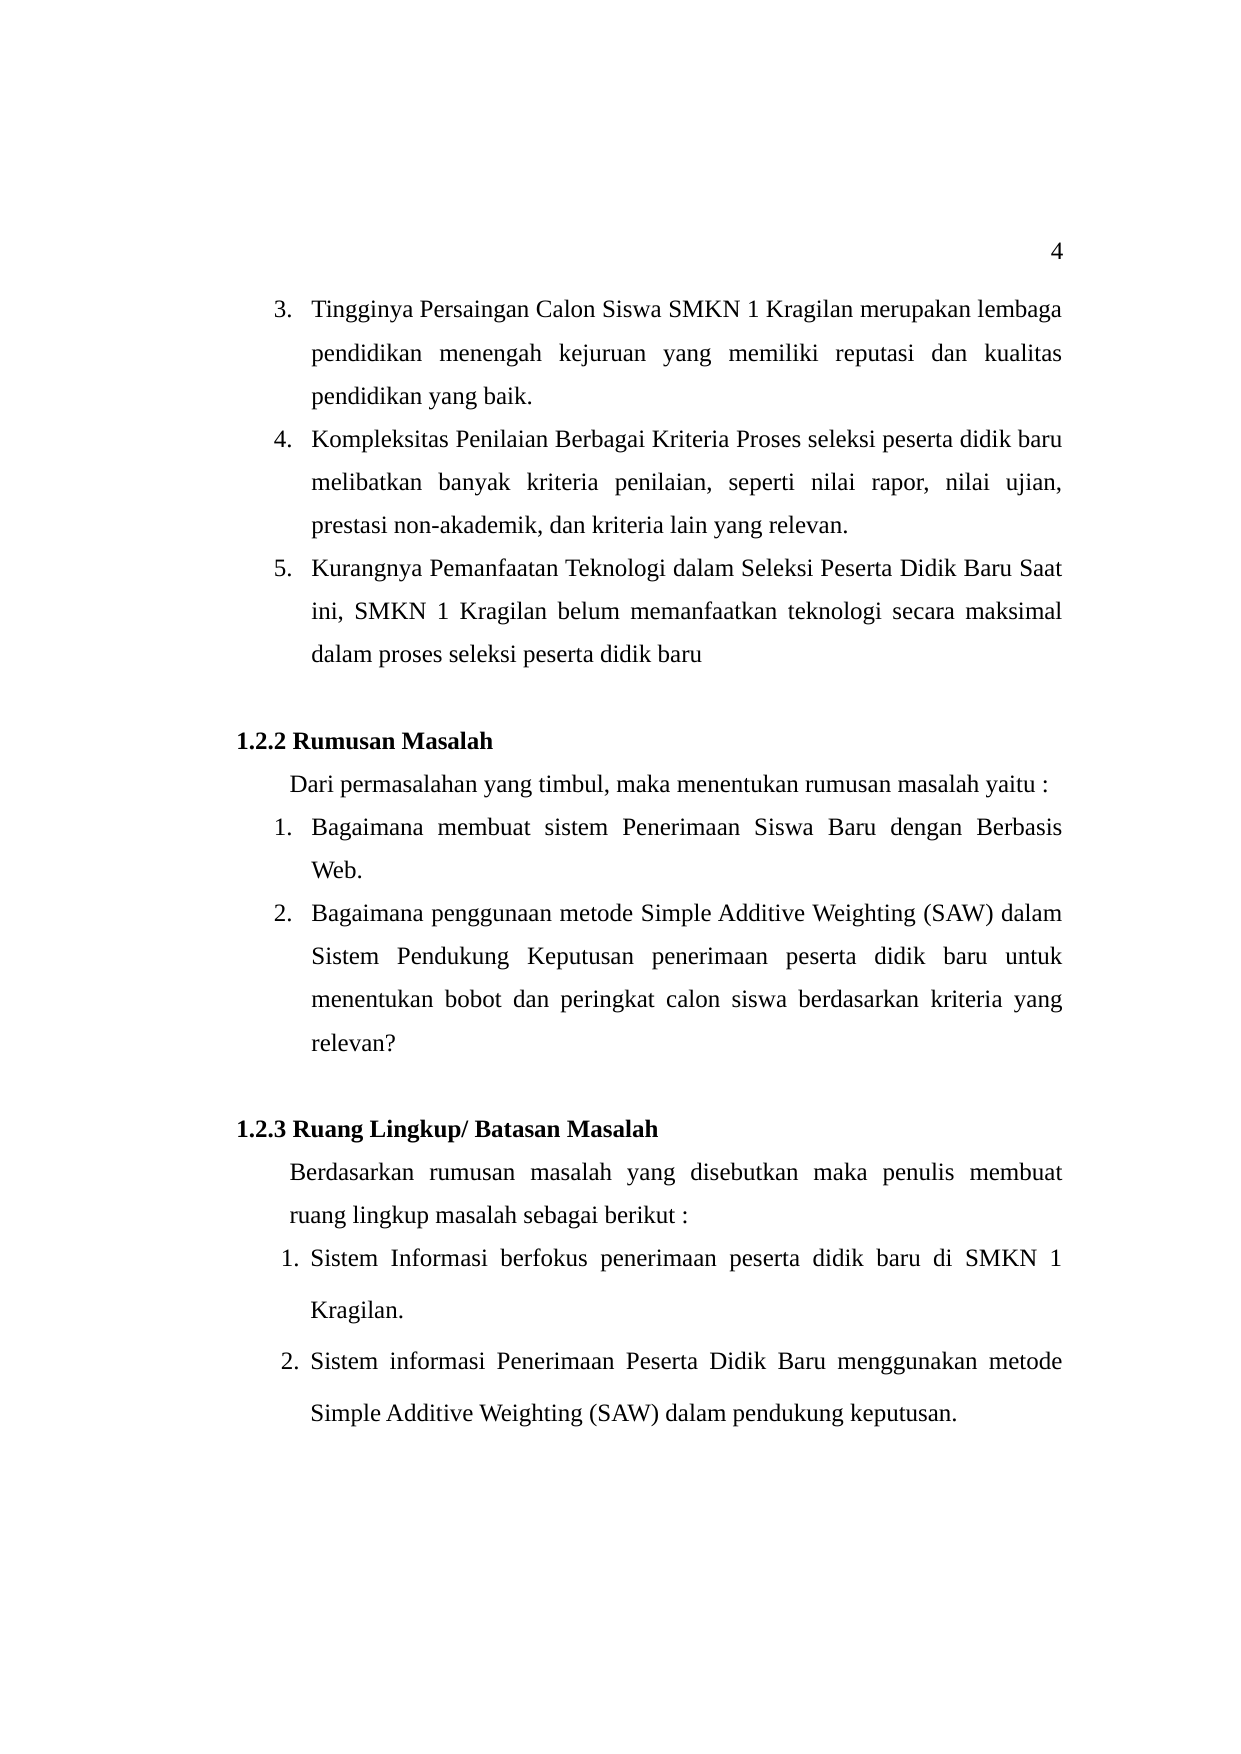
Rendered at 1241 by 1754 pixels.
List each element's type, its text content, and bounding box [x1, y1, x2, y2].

list Bagaimana penggunaan metode Simple Additive Weighting (SAW) dalam Sistem Pendukung Keputusan penerimaan peserta didik baru untuk menentukan bobot dan peringkat calon siswa berdasarkan kriteria yang relevan? [274, 898, 1063, 1056]
list Bagaimana membuat sistem Penerimaan Siswa Baru dengan Berbasis Web. [274, 812, 1063, 884]
text Dari permasalahan yang timbul, maka menentukan rumusan masalah yaitu : [289, 769, 1063, 798]
list Sistem informasi Penerimaan Peserta Didik Baru menggunakan metode Simple Additive Weighting (SAW) dalam pendukung keputusan. [281, 1346, 1063, 1426]
list Sistem Informasi berfokus penerimaan peserta didik baru di SMKN 1 Kragilan. [281, 1243, 1063, 1323]
list Kurangnya Pemanfaatan Teknologi dalam Seleksi Peserta Didik Baru Saat ini, SMKN 1 Kragilan belum memanfaatkan teknologi secara maksimal dalam proses seleksi peserta didik baru [274, 553, 1063, 668]
text 1.2.3 Ruang Lingkup/ Batasan Masalah [236, 1114, 1063, 1143]
list Tingginya Persaingan Calon Siswa SMKN 1 Kragilan merupakan lembaga pendidikan menengah kejuruan yang memiliki reputasi dan kualitas pendidikan yang baik. [274, 294, 1063, 409]
text 1.2.2 Rumusan Masalah [236, 726, 1063, 754]
text Berdasarkan rumusan masalah yang disebutkan maka penulis membuat ruang lingkup masalah sebagai berikut : [289, 1157, 1063, 1229]
list Kompleksitas Penilaian Berbagai Kriteria Proses seleksi peserta didik baru melibatkan banyak kriteria penilaian, seperti nilai rapor, nilai ujian, prestasi non-akademik, dan kriteria lain yang relevan. [274, 424, 1063, 539]
